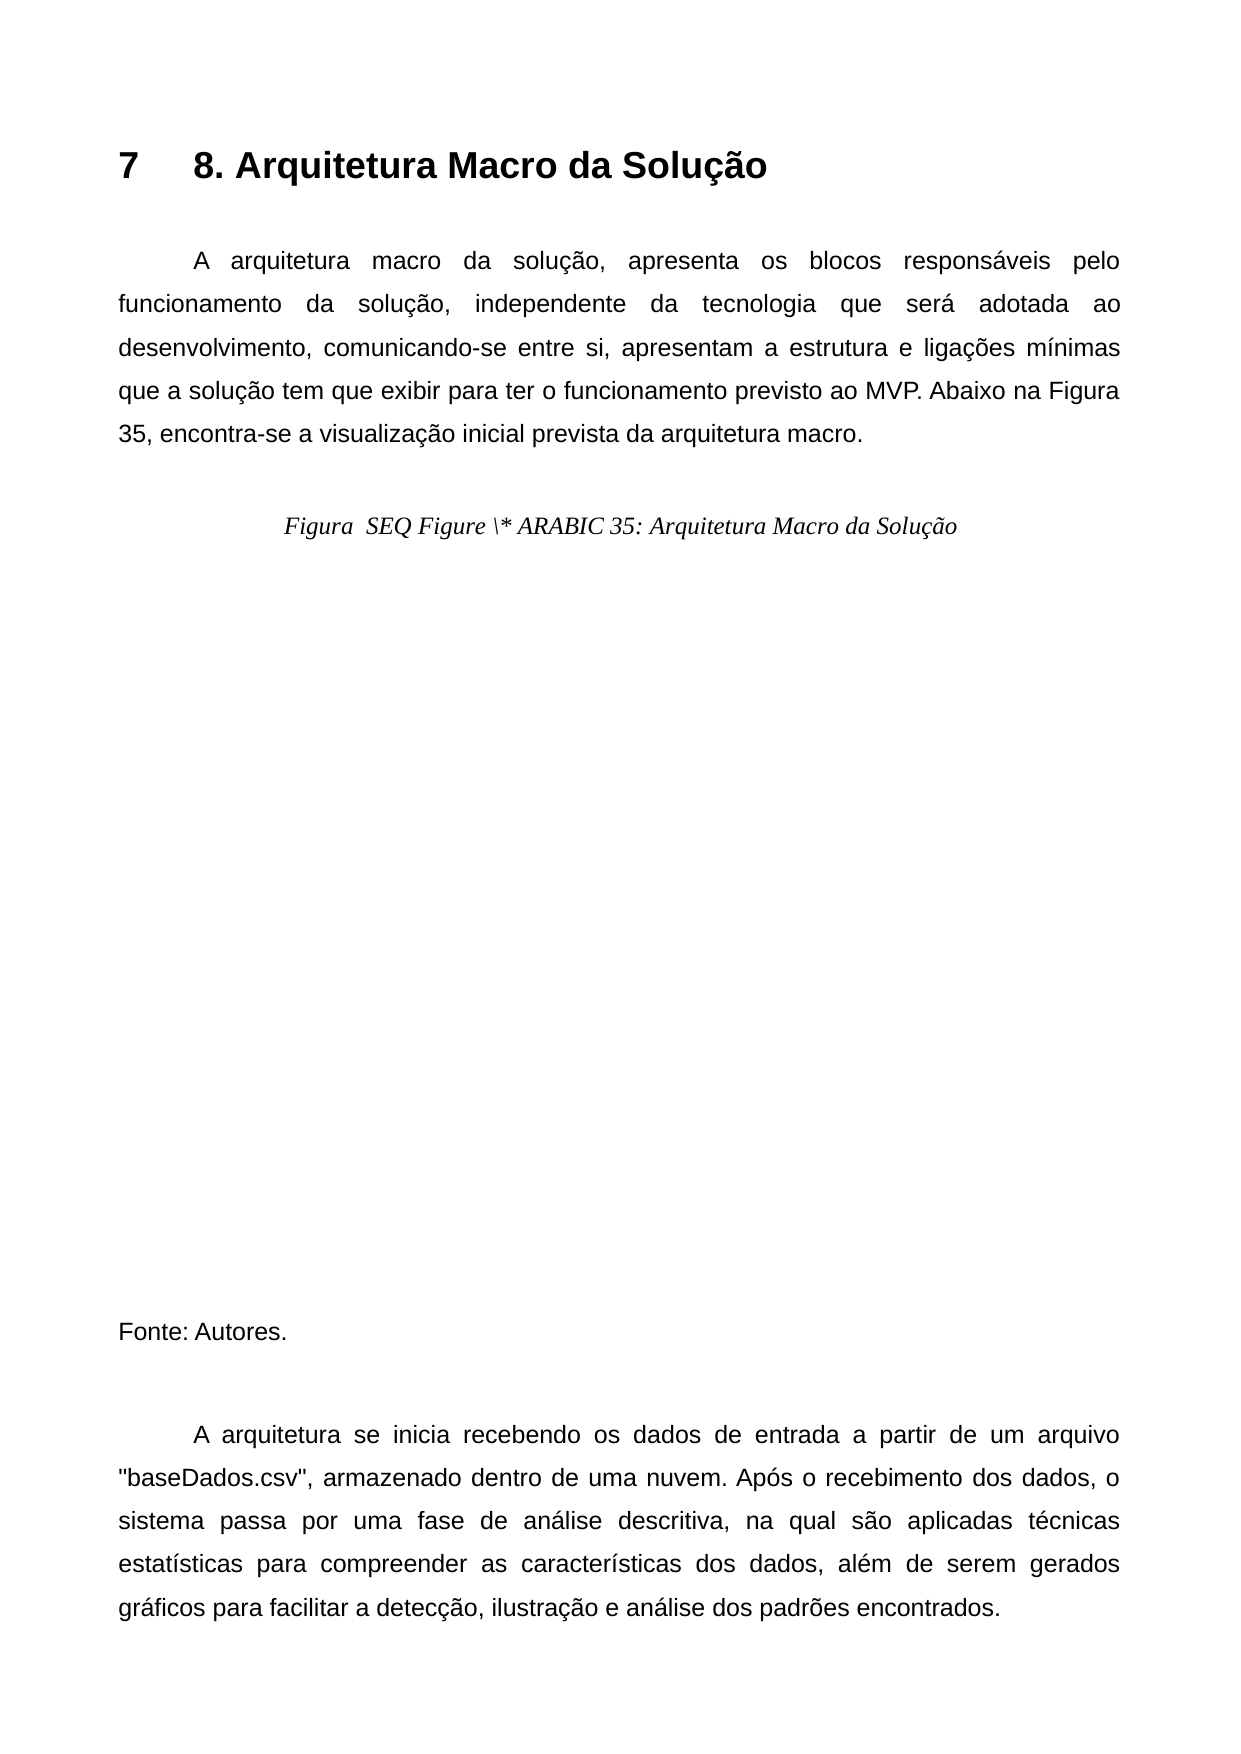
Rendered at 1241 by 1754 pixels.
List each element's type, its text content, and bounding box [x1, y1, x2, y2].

subtitle 8. Arquitetura Macro da Solução [118, 143, 1122, 186]
text Fonte: Autores. [118, 1282, 1122, 1345]
text A arquitetura macro da solução, apresenta os blocos responsáveis pelo funcionamento da solução, independente da tecnologia que será adotada ao desenvolvimento, comunicando-se entre si, apresentam a estrutura e ligações mínimas que a solução tem que exibir para ter o funcionamento previsto ao MVP. Abaixo na Figura 35, encontra-se a visualização inicial prevista da arquitetura macro. [118, 246, 1122, 448]
text A arquitetura se inicia recebendo os dados de entrada a partir de um arquivo "baseDados.csv", armazenado dentro de uma nuvem. Após o recebimento dos dados, o sistema passa por uma fase de análise descritiva, na qual são aplicadas técnicas estatísticas para compreender as características dos dados, além de serem gerados gráficos para facilitar a detecção, ilustração e análise dos padrões encontrados. [118, 1420, 1122, 1621]
